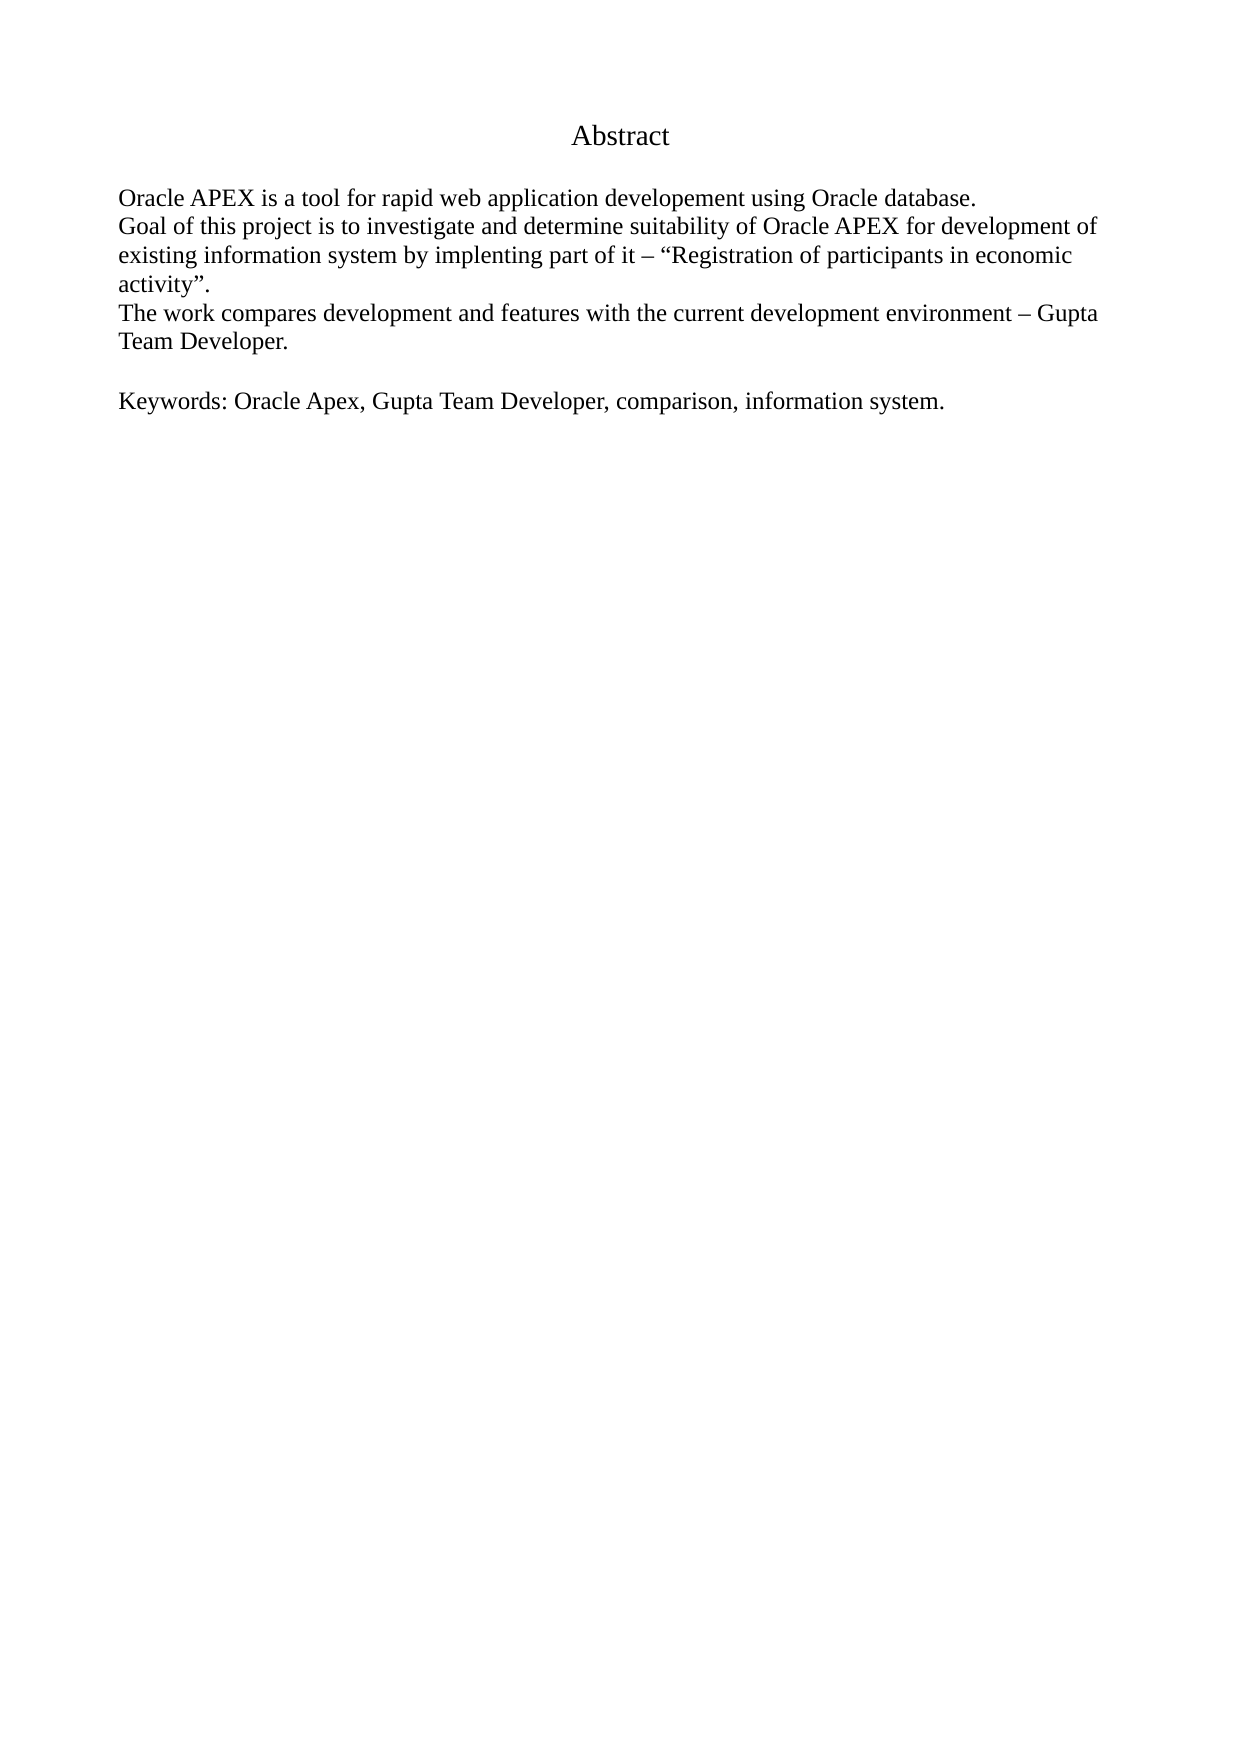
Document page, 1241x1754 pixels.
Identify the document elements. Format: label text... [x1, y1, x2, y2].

text Goal of this project is to investigate and determine suitability of Oracle APEX for development of existing information system by implenting part of it – “Registration of participants in economic activity”. [118, 211, 1122, 298]
text Keywords: Oracle Apex, Gupta Team Developer, comparison, information system. [118, 386, 1122, 415]
text The work compares development and features with the current development environment – Gupta Team Developer. [118, 298, 1122, 355]
title Abstract [118, 118, 1122, 152]
text Oracle APEX is a tool for rapid web application developement using Oracle database. [118, 183, 1122, 211]
